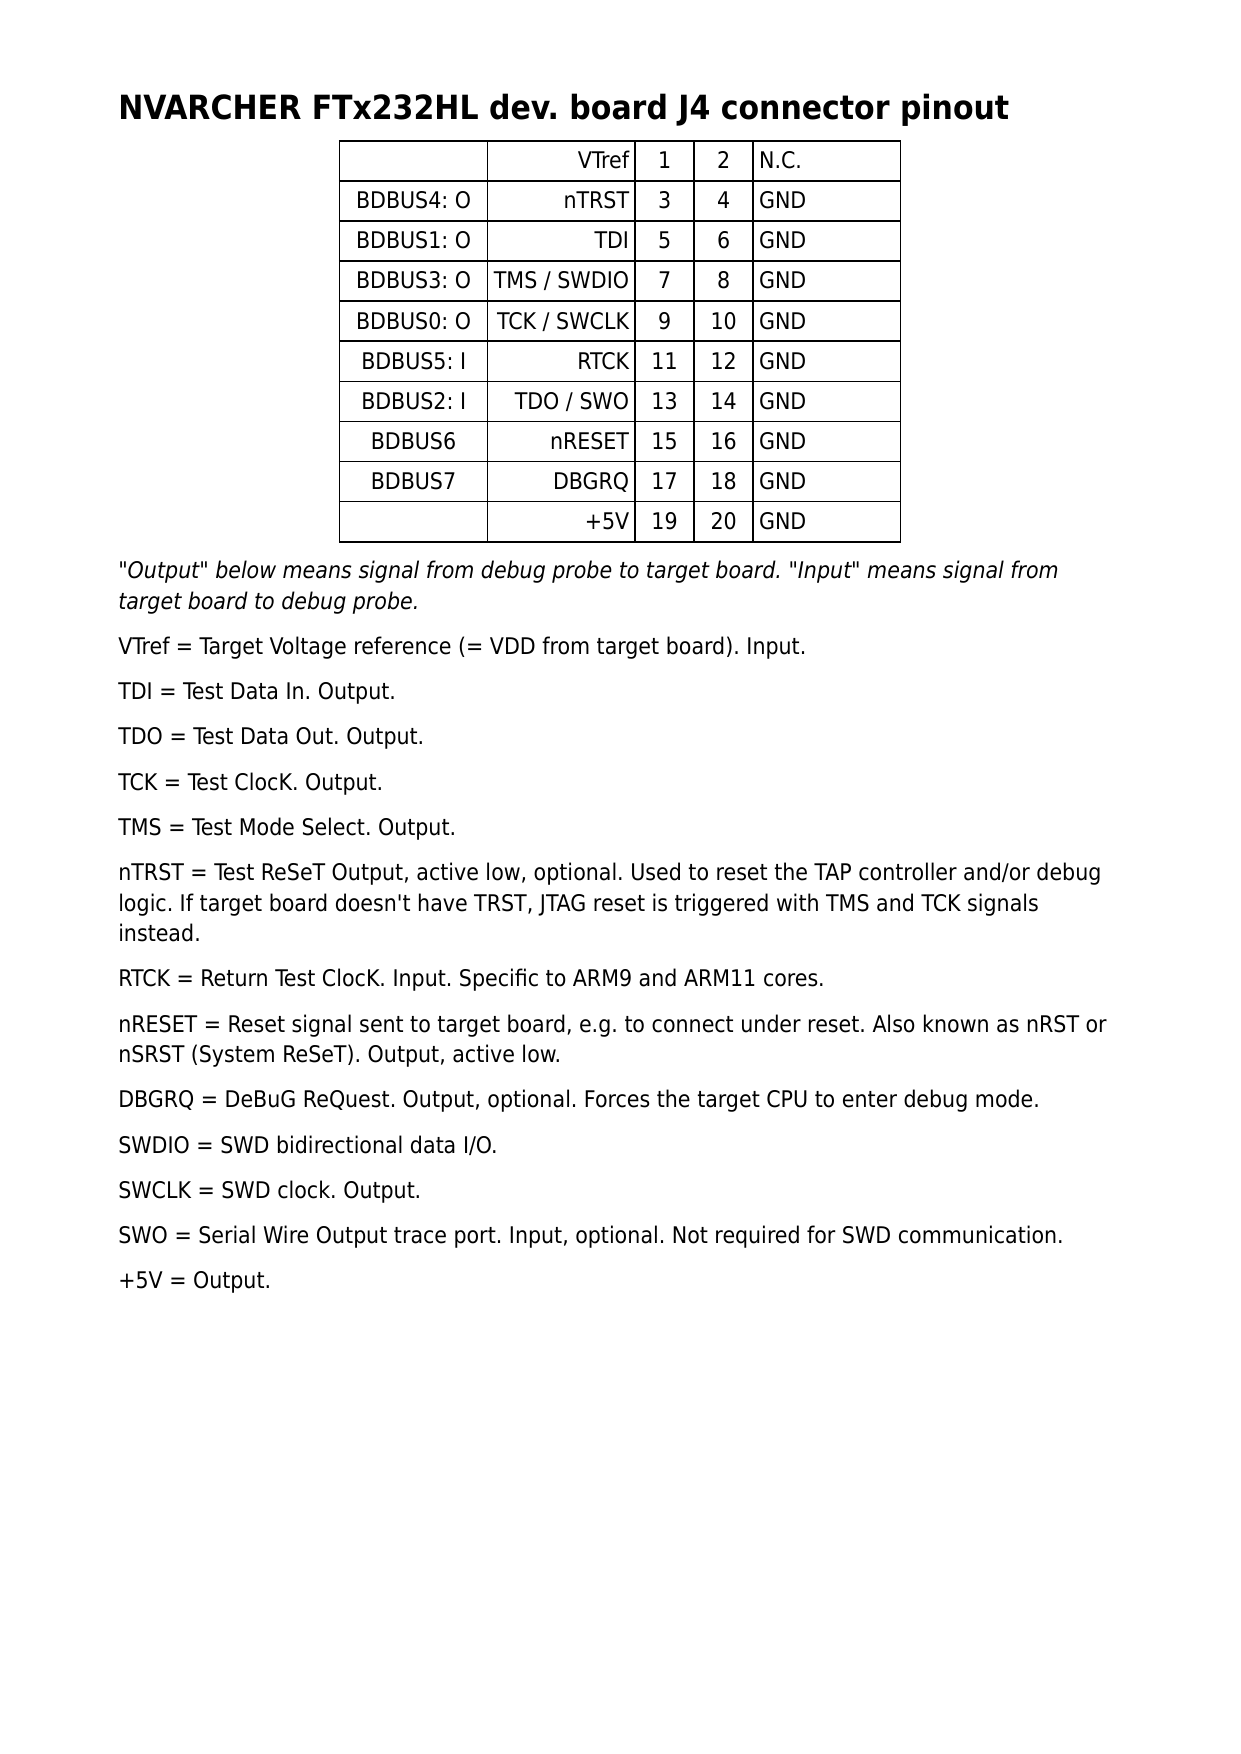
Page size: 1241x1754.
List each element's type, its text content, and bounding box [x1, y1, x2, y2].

table_cell 12 [695, 342, 752, 381]
table_cell 4 [695, 182, 752, 220]
table_cell BDBUS6 [340, 422, 487, 461]
table_cell +5V [488, 502, 634, 541]
text SWO = Serial Wire Output trace port. Input, optional. Not required for SWD communication. [118, 1222, 1122, 1249]
table_cell 14 [695, 382, 752, 421]
table_cell 11 [636, 342, 693, 381]
table_cell BDBUS0: O [340, 302, 487, 340]
table_cell TMS / SWDIO [488, 262, 634, 300]
table_header 2 [695, 142, 752, 180]
table_cell 6 [695, 222, 752, 260]
text "Output" below means signal from debug probe to target board. "Input" means signal from target board to debug probe. [118, 557, 1122, 614]
table_header N.C. [754, 142, 900, 180]
table_cell GND [754, 222, 900, 260]
table_cell GND [754, 462, 900, 501]
table_cell nRESET [488, 422, 634, 461]
text TDO = Test Data Out. Output. [118, 723, 1122, 750]
table_cell 3 [636, 182, 693, 220]
table_cell nTRST [488, 182, 634, 220]
table_header VTref [488, 142, 634, 180]
table_cell 17 [636, 462, 693, 501]
table_cell 5 [636, 222, 693, 260]
table_cell 20 [695, 502, 752, 541]
text RTCK = Return Test ClocK. Input. Specific to ARM9 and ARM11 cores. [118, 966, 1122, 992]
table_cell BDBUS1: O [340, 222, 487, 260]
text SWCLK = SWD clock. Output. [118, 1177, 1122, 1204]
table_cell RTCK [488, 342, 634, 381]
table_cell 10 [695, 302, 752, 340]
table_cell BDBUS3: O [340, 262, 487, 300]
table_header 1 [636, 142, 693, 180]
table_cell 15 [636, 422, 693, 461]
table_cell GND [754, 502, 900, 541]
text TCK = Test ClocK. Output. [118, 769, 1122, 795]
table_cell BDBUS4: O [340, 182, 487, 220]
subtitle NVARCHER FTx232HL dev. board J4 connector pinout [118, 88, 1122, 127]
table_cell TCK / SWCLK [488, 302, 634, 340]
table_cell 8 [695, 262, 752, 300]
text TMS = Test Mode Select. Output. [118, 814, 1122, 841]
text TDI = Test Data In. Output. [118, 678, 1122, 705]
table_cell 19 [636, 502, 693, 541]
table_cell BDBUS7 [340, 462, 487, 501]
text VTref = Target Voltage reference (= VDD from target board). Input. [118, 633, 1122, 660]
text nRESET = Reset signal sent to target board, e.g. to connect under reset. Also known as nRST or nSRST (System ReSeT). Output, active low. [118, 1011, 1122, 1068]
table_cell BDBUS2: I [340, 382, 487, 421]
table_cell 16 [695, 422, 752, 461]
table_cell GND [754, 422, 900, 461]
table_cell 7 [636, 262, 693, 300]
table_cell BDBUS5: I [340, 342, 487, 381]
table_cell GND [754, 262, 900, 300]
table_cell DBGRQ [488, 462, 634, 501]
table_cell GND [754, 182, 900, 220]
table_cell 18 [695, 462, 752, 501]
table_cell GND [754, 382, 900, 421]
table_cell GND [754, 342, 900, 381]
table_header [340, 142, 487, 180]
text +5V = Output. [118, 1267, 1122, 1294]
table_cell TDO / SWO [488, 382, 634, 421]
table_cell 13 [636, 382, 693, 421]
text SWDIO = SWD bidirectional data I/O. [118, 1132, 1122, 1158]
text DBGRQ = DeBuG ReQuest. Output, optional. Forces the target CPU to enter debug mode. [118, 1087, 1122, 1113]
table_cell 9 [636, 302, 693, 340]
table_cell GND [754, 302, 900, 340]
table_cell [340, 502, 487, 541]
table_cell TDI [488, 222, 634, 260]
text nTRST = Test ReSeT Output, active low, optional. Used to reset the TAP controller and/or debug logic. If target board doesn't have TRST, JTAG reset is triggered with TMS and TCK signals instead. [118, 859, 1122, 947]
